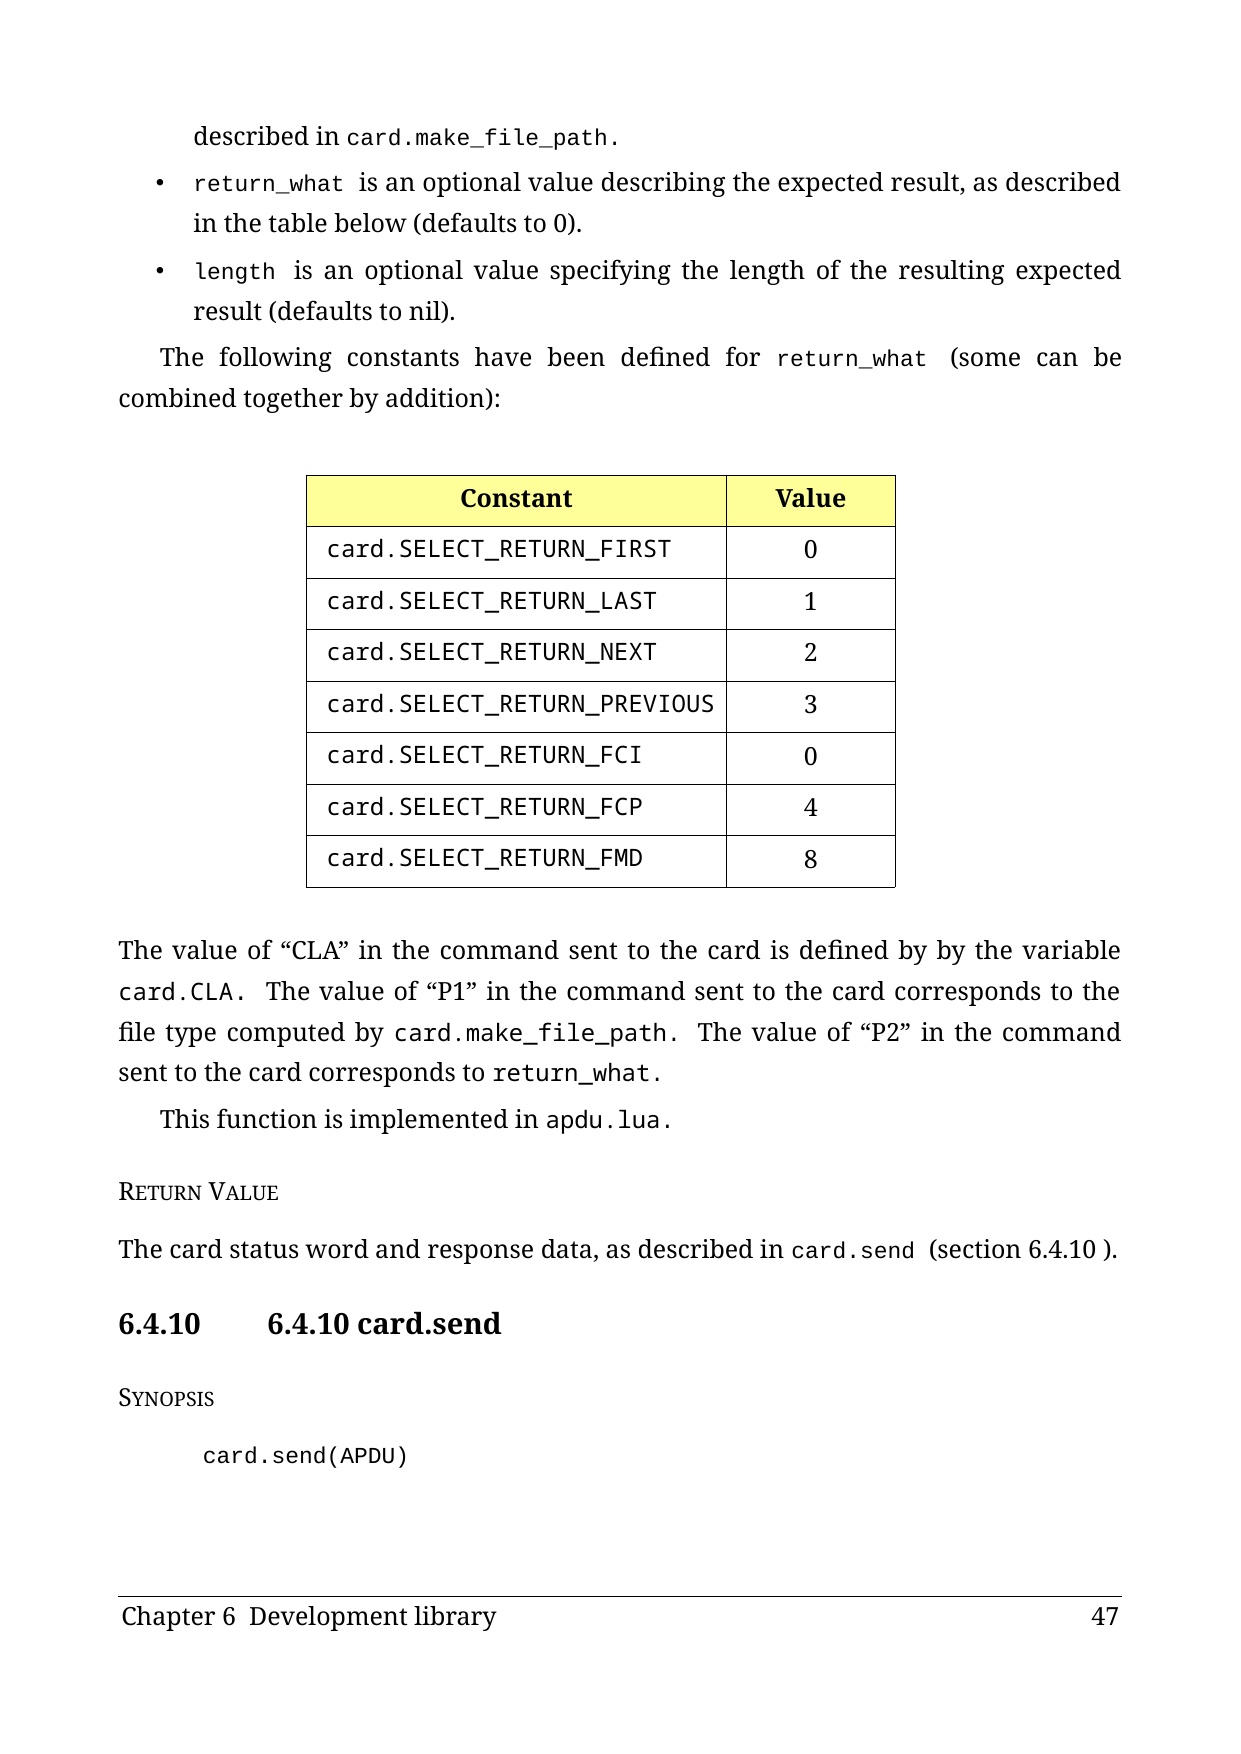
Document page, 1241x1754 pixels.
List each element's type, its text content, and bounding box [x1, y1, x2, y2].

text The value of “CLA” in the command sent to the card is defined by by the variable card.CLA. The value of “P1” in the command sent to the card corresponds to the file type computed by card.make_file_path. The value of “P2” in the command sent to the card corresponds to return_what. [118, 932, 1122, 1089]
table_cell 8 [727, 836, 895, 887]
table_cell card.SELECT_RETURN_FCP [307, 785, 726, 835]
text This function is implemented in apdu.lua. [118, 1102, 1122, 1136]
table_cell 3 [727, 682, 895, 732]
table_cell card.SELECT_RETURN_FIRST [307, 527, 726, 578]
list return_what is an optional value describing the expected result, as described in the table below (defaults to 0). [156, 165, 1122, 240]
text card.send(APDU) [159, 1438, 1122, 1471]
list described in card.make_file_path. [156, 118, 1122, 152]
table_cell 0 [727, 733, 895, 784]
table_cell card.SELECT_RETURN_LAST [307, 579, 726, 629]
subtitle 6.4.10 card.send [118, 1303, 1122, 1343]
table_cell 2 [727, 630, 895, 681]
table_cell card.SELECT_RETURN_FMD [307, 836, 726, 887]
table_cell 4 [727, 785, 895, 835]
text The card status word and response data, as described in card.send (section 6.4.10 ). [118, 1232, 1122, 1266]
table_header Constant [307, 476, 726, 526]
list length is an optional value specifying the length of the resulting expected result (defaults to nil). [156, 252, 1122, 327]
subtitle Return Value [118, 1173, 1122, 1207]
table_cell card.SELECT_RETURN_FCI [307, 733, 726, 784]
subtitle Synopsis [118, 1380, 1122, 1414]
table_cell 0 [727, 527, 895, 578]
text The following constants have been defined for return_what (some can be combined together by addition): [118, 340, 1122, 415]
table_header Value [727, 476, 895, 526]
table_cell card.SELECT_RETURN_PREVIOUS [307, 682, 726, 732]
table_cell 1 [727, 579, 895, 629]
table_cell card.SELECT_RETURN_NEXT [307, 630, 726, 681]
